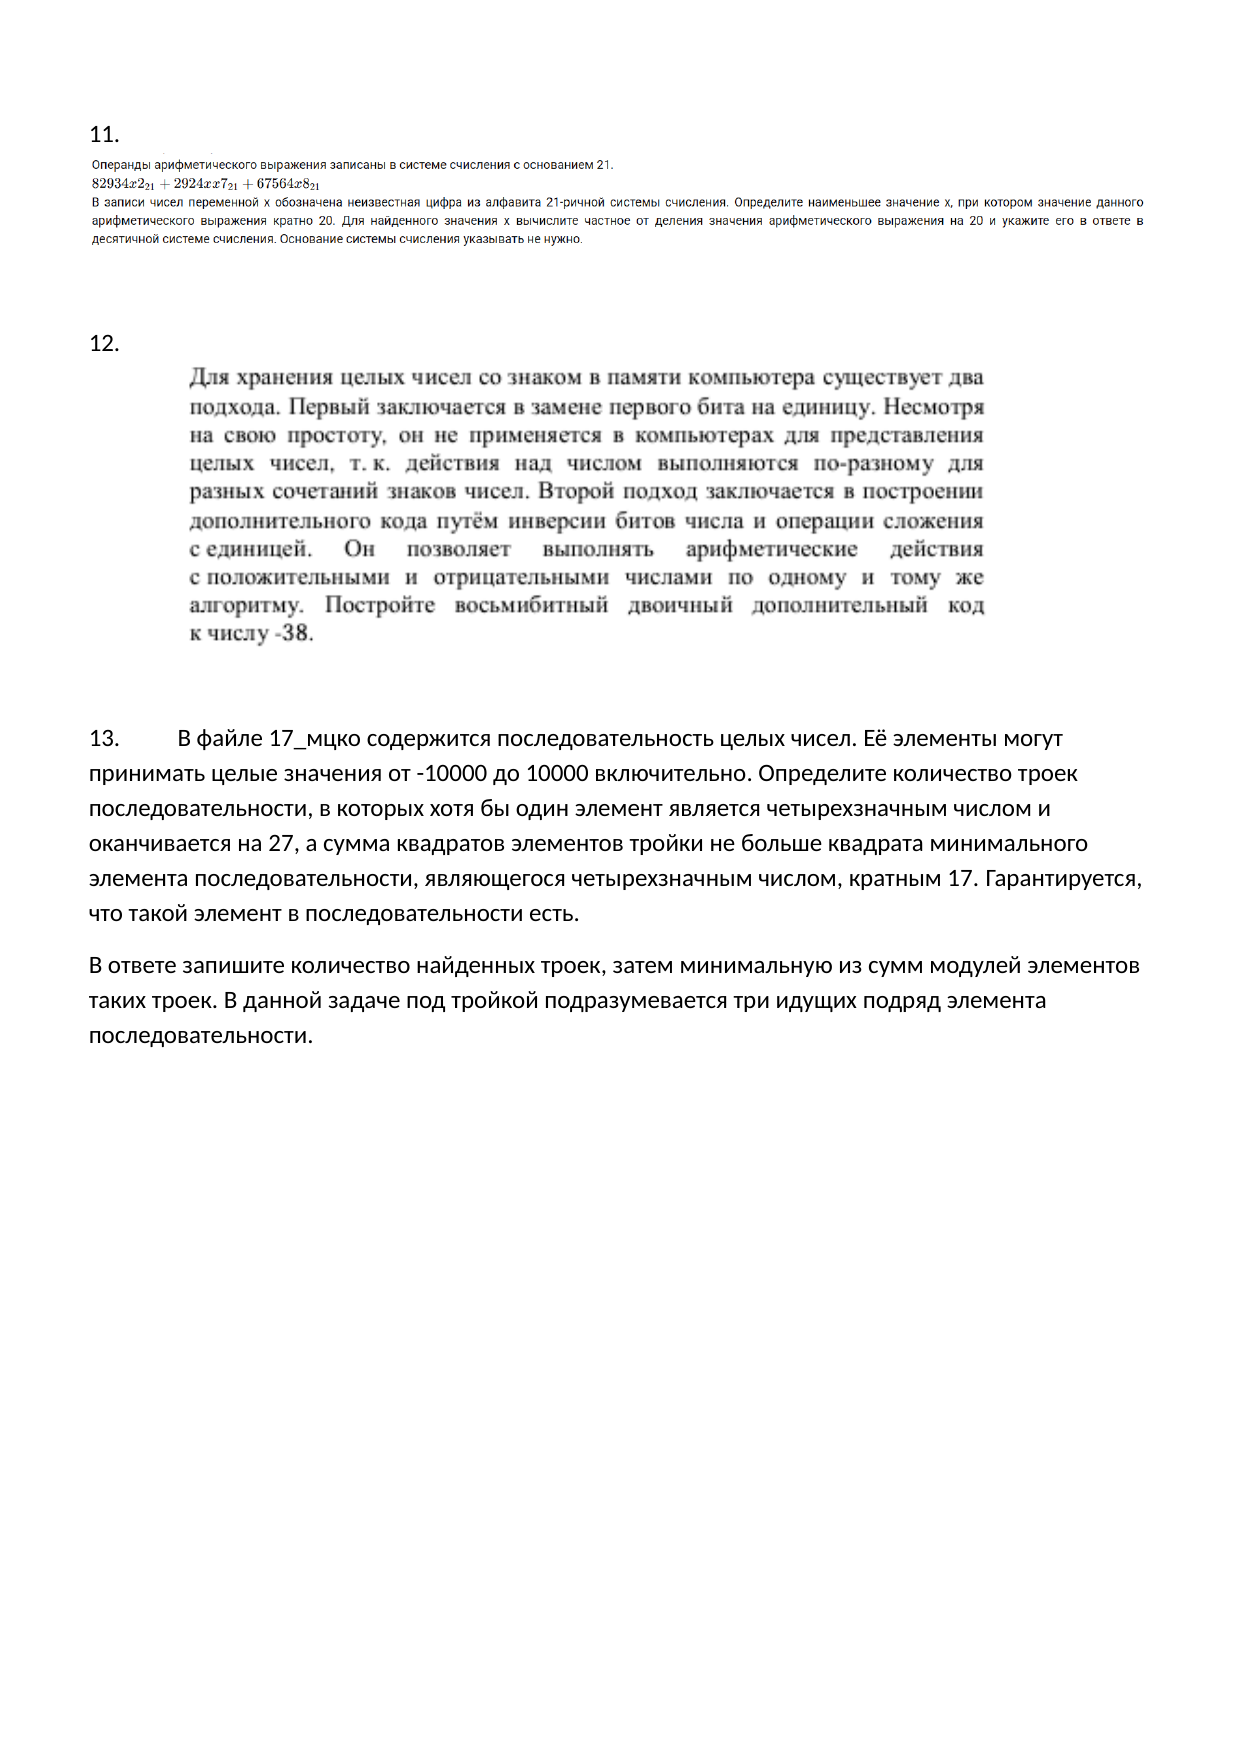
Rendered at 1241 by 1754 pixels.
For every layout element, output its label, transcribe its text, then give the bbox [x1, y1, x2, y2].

text В ответе запишите количество найденных троек, затем минимальную из сумм модулей элементов таких троек. В данной задаче под тройкой подразумевается три идущих подряд элемента последовательности. [88, 949, 1152, 1049]
list В файле 17_мцко содержится последовательность целых чисел. Её элементы могут принимать целые значения от -10000 до 10000 включительно. Определите количество троек последовательности, в которых хотя бы один элемент является четырехзначным числом и оканчивается на 27, а сумма квадратов элементов тройки не больше квадрата минимального элемента последовательности, являющегося четырехзначным числом, кратным 17. Гарантируется, что такой элемент в последовательности есть. [88, 722, 1152, 928]
